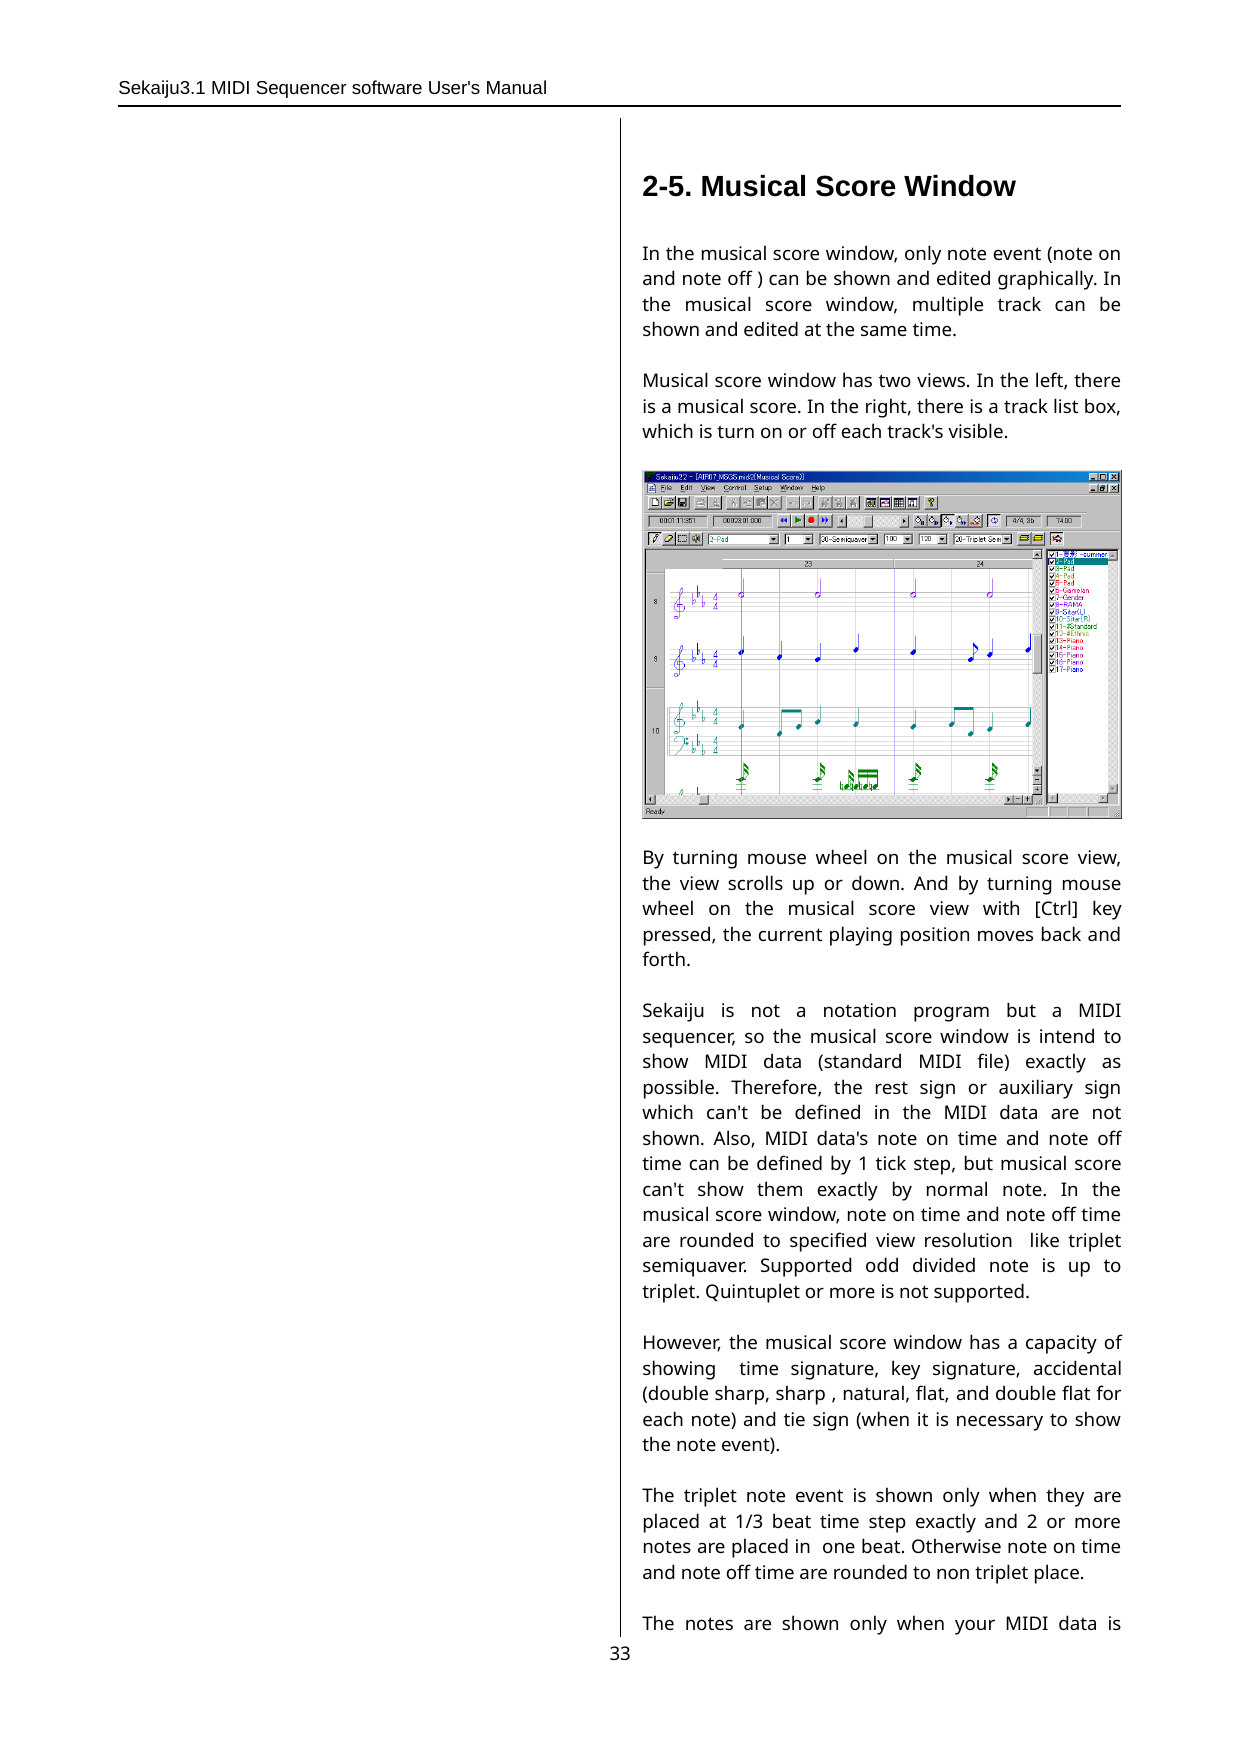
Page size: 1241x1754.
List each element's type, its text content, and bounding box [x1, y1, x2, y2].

text However, the musical score window has a capacity of showing time signature, key signature, accidental (double sharp, sharp , natural, flat, and double flat for each note) and tie sign (when it is necessary to show the note event). [642, 1329, 1122, 1457]
text The triplet note event is shown only when they are placed at 1/3 beat time step exactly and 2 or more notes are placed in one beat. Otherwise note on time and note off time are rounded to non triplet place. [642, 1482, 1122, 1584]
text By turning mouse wheel on the musical score view, the view scrolls up or down. And by turning mouse wheel on the musical score view with [Ctrl] key pressed, the current playing position moves back and forth. [642, 844, 1122, 972]
picture [642, 470, 1122, 819]
subtitle 2-5. Musical Score Window [642, 169, 1122, 202]
text Sekaiju is not a notation program but a MIDI sequencer, so the musical score window is intend to show MIDI data (standard MIDI file) exactly as possible. Therefore, the rest sign or auxiliary sign which can't be defined in the MIDI data are not shown. Also, MIDI data's note on time and note off time can be defined by 1 tick step, but musical score can't show them exactly by normal note. In the musical score window, note on time and note off time are rounded to specified view resolution like triplet semiquaver. Supported odd divided note is up to triplet. Quintuplet or more is not supported. [642, 997, 1122, 1304]
text Musical score window has two views. In the left, there is a musical score. In the right, there is a track list box, which is turn on or off each track's visible. [642, 368, 1122, 444]
text In the musical score window, only note event (note on and note off ) can be shown and edited graphically. In the musical score window, multiple track can be shown and edited at the same time. [642, 240, 1122, 342]
text The notes are shown only when your MIDI data is [642, 1610, 1122, 1636]
